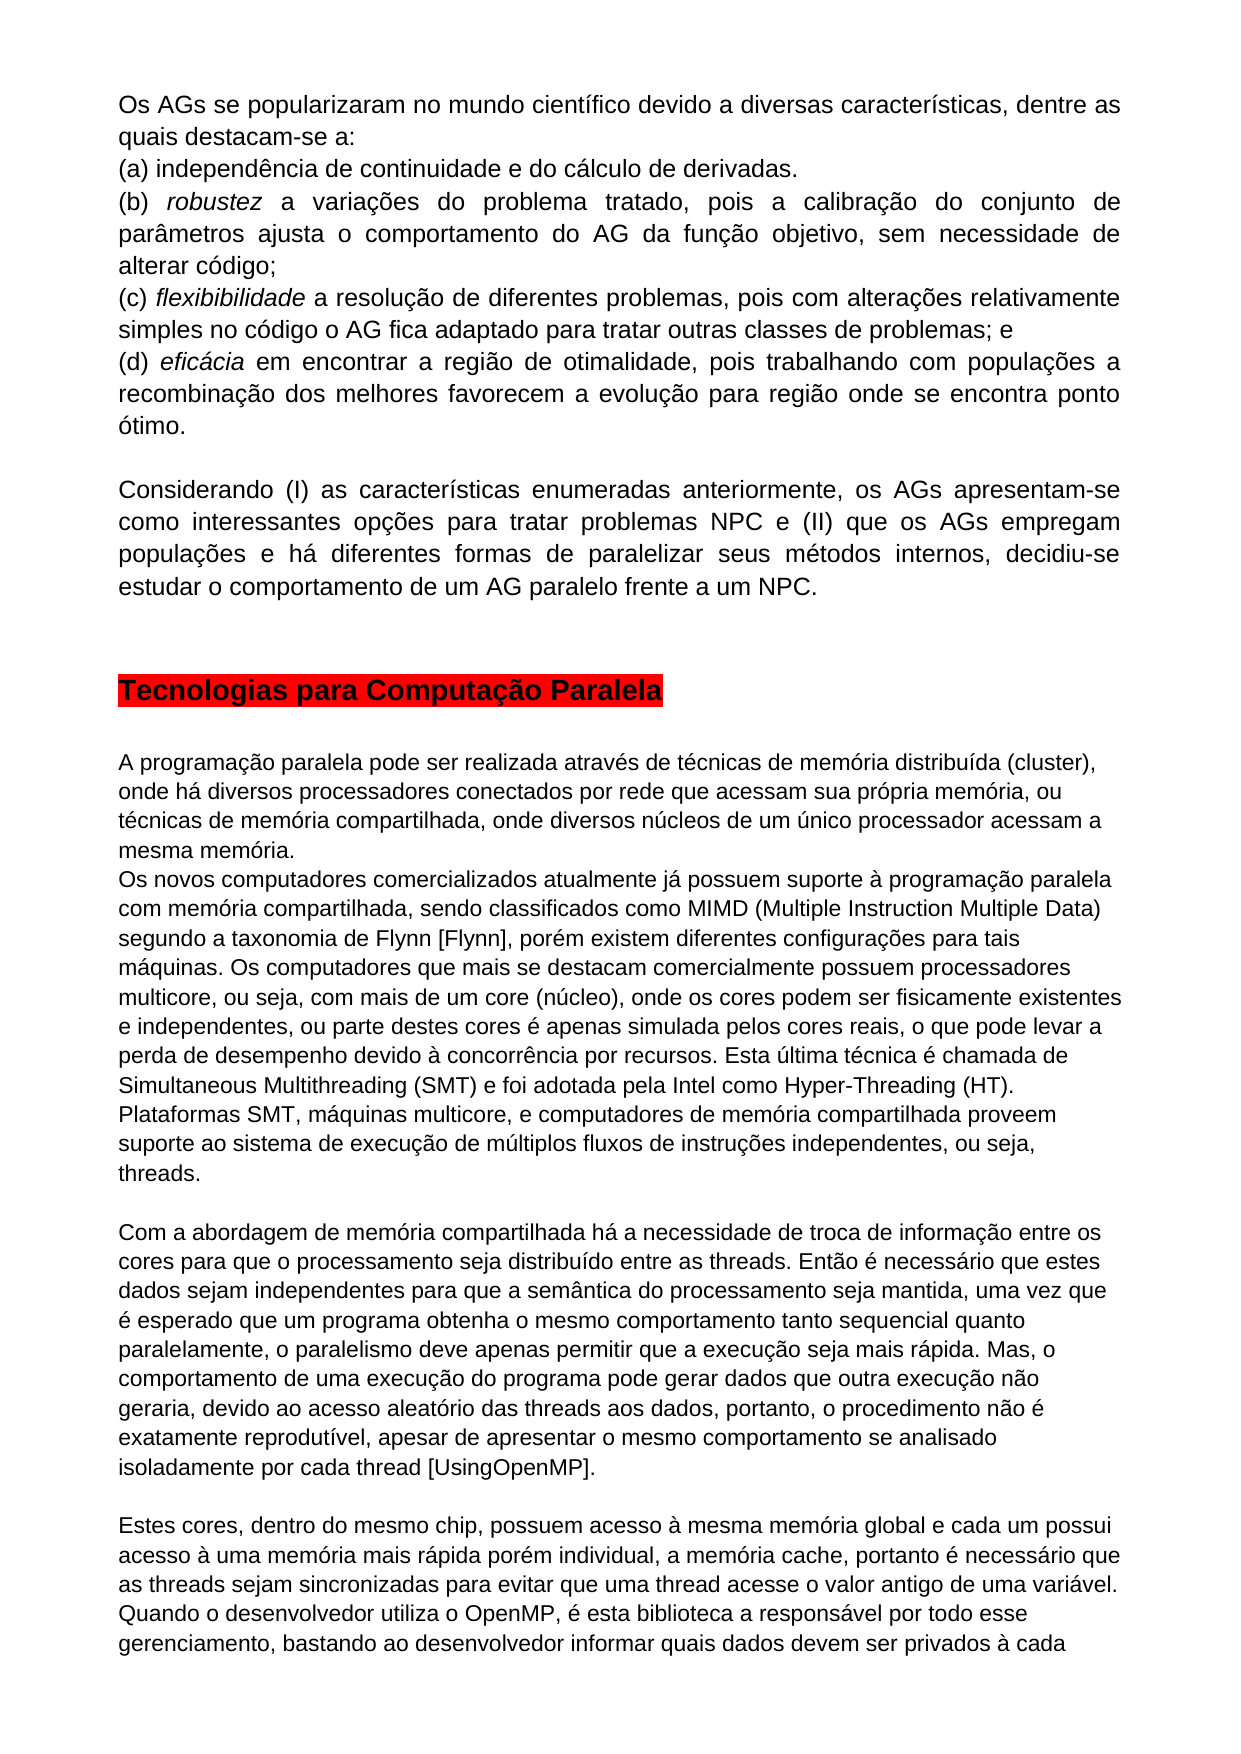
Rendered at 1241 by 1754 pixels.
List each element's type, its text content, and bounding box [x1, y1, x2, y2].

subtitle Tecnologias para Computação Paralela [118, 674, 1122, 707]
text Os AGs se popularizaram no mundo científico devido a diversas características, dentre as quais destacam-se a: [118, 91, 1122, 151]
text A programação paralela pode ser realizada através de técnicas de memória distribuída (cluster), onde há diversos processadores conectados por rede que acessam sua própria memória, ou técnicas de memória compartilhada, onde diversos núcleos de um único processador acessam a mesma memória. [118, 749, 1122, 863]
text (b) robustez a variações do problema tratado, pois a calibração do conjunto de parâmetros ajusta o comportamento do AG da função objetivo, sem necessidade de alterar código; [118, 187, 1122, 279]
text Plataformas SMT, máquinas multicore, e computadores de memória compartilhada proveem suporte ao sistema de execução de múltiplos fluxos de instruções independentes, ou seja, threads. [118, 1102, 1122, 1186]
text (c) flexibibilidade a resolução de diferentes problemas, pois com alterações relativamente simples no código o AG fica adaptado para tratar outras classes de problemas; e [118, 284, 1122, 344]
text Considerando (I) as características enumeradas anteriormente, os AGs apresentam-se como interessantes opções para tratar problemas NPC e (II) que os AGs empregam populações e há diferentes formas de paralelizar seus métodos internos, decidiu-se estudar o comportamento de um AG paralelo frente a um NPC. [118, 476, 1122, 600]
text Com a abordagem de memória compartilhada há a necessidade de troca de informação entre os cores para que o processamento seja distribuído entre as threads. Então é necessário que estes dados sejam independentes para que a semântica do processamento seja mantida, uma vez que é esperado que um programa obtenha o mesmo comportamento tanto sequencial quanto paralelamente, o paralelismo deve apenas permitir que a execução seja mais rápida. Mas, o comportamento de uma execução do programa pode gerar dados que outra execução não geraria, devido ao acesso aleatório das threads aos dados, portanto, o procedimento não é exatamente reprodutível, apesar de apresentar o mesmo comportamento se analisado isoladamente por cada thread [UsingOpenMP]. [118, 1219, 1122, 1480]
text Os novos computadores comercializados atualmente já possuem suporte à programação paralela com memória compartilhada, sendo classificados como MIMD (Multiple Instruction Multiple Data) segundo a taxonomia de Flynn [Flynn], porém existem diferentes configurações para tais máquinas. Os computadores que mais se destacam comercialmente possuem processadores multicore, ou seja, com mais de um core (núcleo), onde os cores podem ser fisicamente existentes e independentes, ou parte destes cores é apenas simulada pelos cores reais, o que pode levar a perda de desempenho devido à concorrência por recursos. Esta última técnica é chamada de Simultaneous Multithreading (SMT) e foi adotada pela Intel como Hyper-Threading (HT). [118, 867, 1122, 1098]
text (a) independência de continuidade e do cálculo de derivadas. [118, 155, 1122, 183]
text Estes cores, dentro do mesmo chip, possuem acesso à mesma memória global e cada um possui acesso à uma memória mais rápida porém individual, a memória cache, portanto é necessário que as threads sejam sincronizadas para evitar que uma thread acesse o valor antigo de uma variável. Quando o desenvolvedor utiliza o OpenMP, é esta biblioteca a responsável por todo esse gerenciamento, bastando ao desenvolvedor informar quais dados devem ser privados à cada [118, 1513, 1122, 1656]
text (d) eficácia em encontrar a região de otimalidade, pois trabalhando com populações a recombinação dos melhores favorecem a evolução para região onde se encontra ponto ótimo. [118, 348, 1122, 440]
